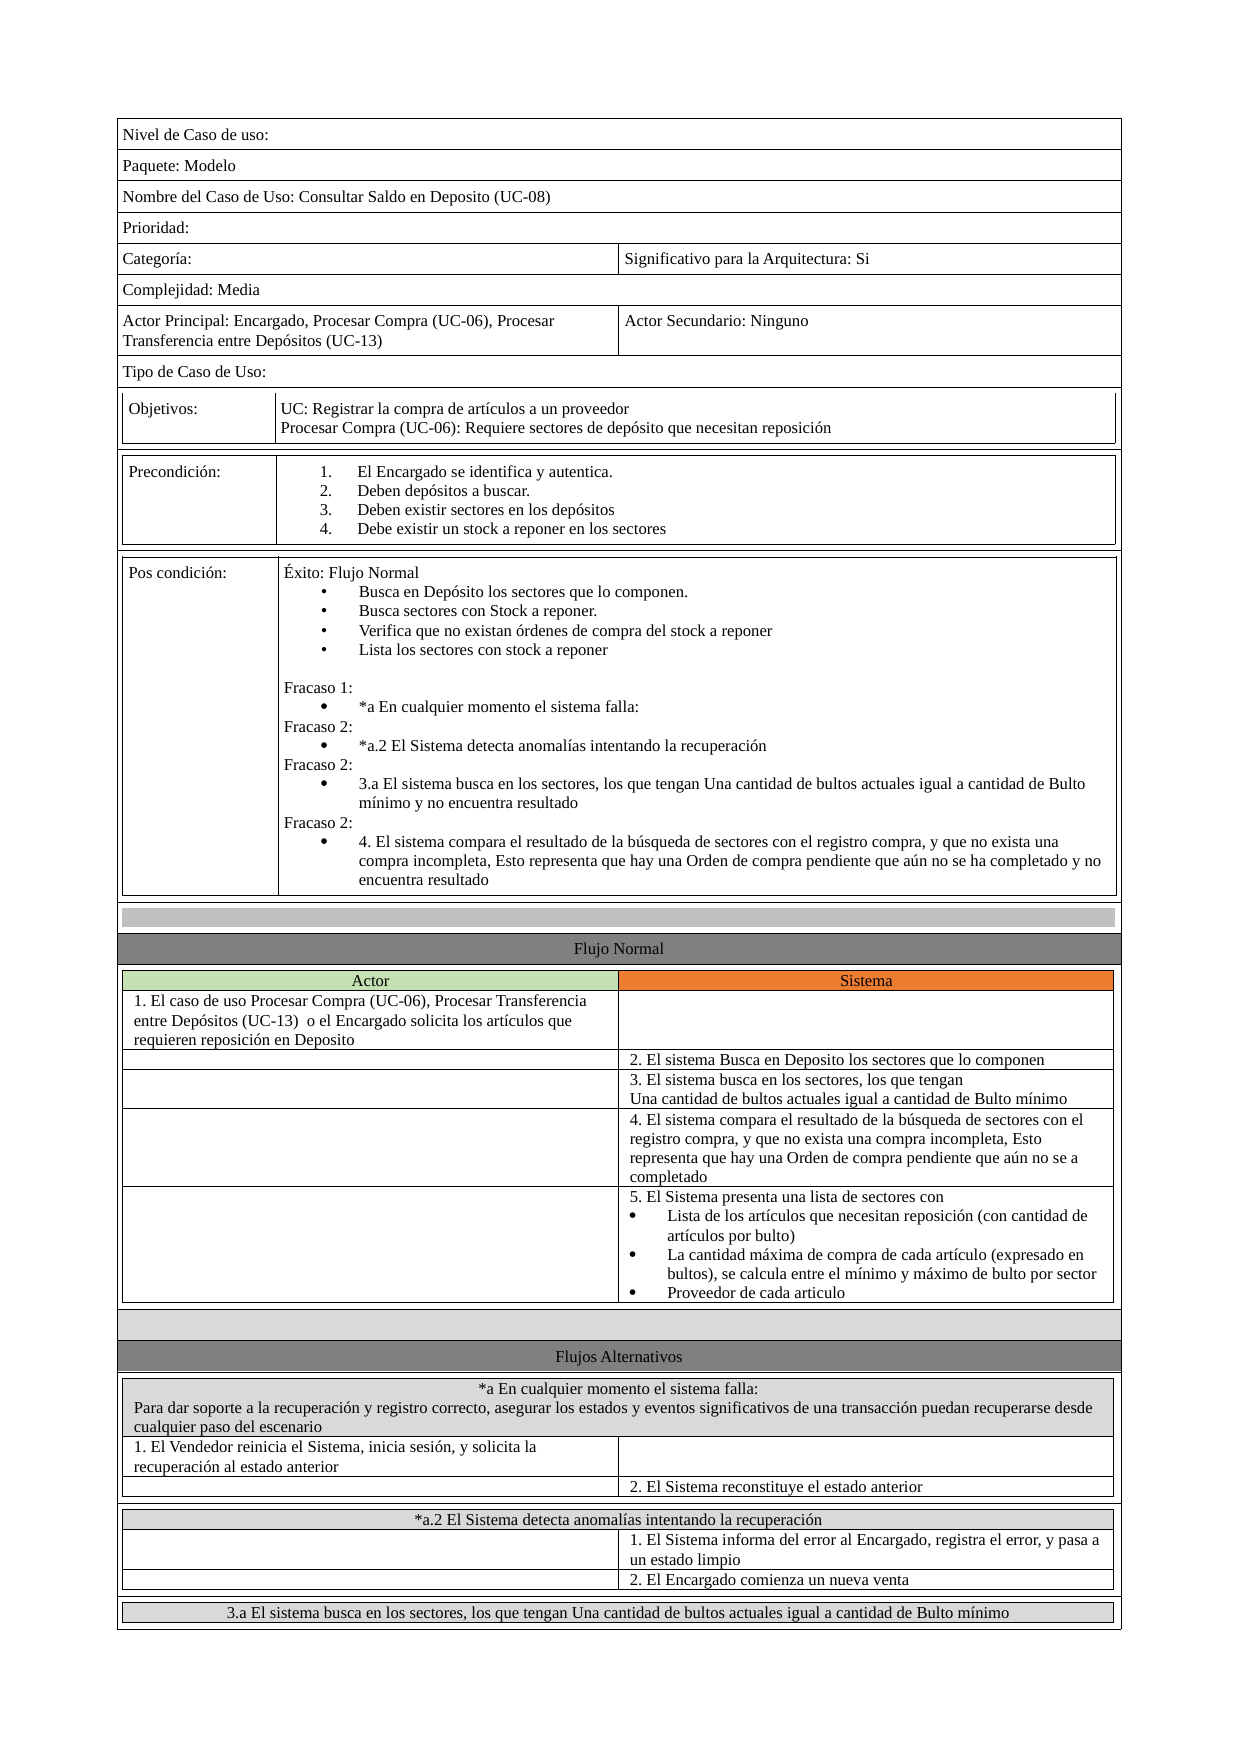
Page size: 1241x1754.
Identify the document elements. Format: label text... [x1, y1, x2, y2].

table_cell [118, 450, 1121, 550]
table_cell [123, 1070, 618, 1108]
table_cell Paquete: Modelo [118, 150, 1121, 180]
table_cell Categoría: [118, 244, 618, 274]
table_cell 4. El sistema compara el resultado de la búsqueda de sectores con el registro compra, y que no exista una compra incompleta, Esto representa que hay una Orden de compra pendiente que aún no se a completado [619, 1109, 1113, 1186]
table_cell 5. El Sistema presenta una lista de sectores con Lista de los artículos que necesitan reposición (con cantidad de artículos por bulto) La cantidad máxima de compra de cada artículo (expresado en bultos), se calcula entre el mínimo y máximo de bulto por sector Proveedor de cada articulo [619, 1187, 1113, 1302]
table_cell [118, 1373, 1121, 1503]
table_cell Nombre del Caso de Uso: Consultar Saldo en Deposito (UC-08) [118, 181, 1121, 212]
table_cell [118, 1504, 1121, 1596]
table_header Pos condición: [123, 558, 278, 895]
table_cell [118, 1310, 1121, 1340]
table_header Actor [123, 971, 618, 990]
table_header UC: Registrar la compra de artículos a un proveedor Procesar Compra (UC-06): Requiere sectores de depósito que necesitan reposición [276, 393, 1115, 442]
table_header 3.a El sistema busca en los sectores, los que tengan Una cantidad de bultos actuales igual a cantidad de Bulto mínimo [123, 1603, 1113, 1622]
table_cell Tipo de Caso de Uso: [118, 356, 1121, 386]
table_header Sistema [619, 971, 1113, 990]
table_cell Complejidad: Media [118, 275, 1121, 305]
table_cell 2. El Encargado comienza un nueva venta [619, 1570, 1113, 1589]
table_cell Prioridad: [118, 213, 1121, 243]
table_cell 1. El Sistema informa del error al Encargado, registra el error, y pasa a un estado limpio [619, 1530, 1113, 1568]
table_cell Actor Secundario: Ninguno [619, 306, 1121, 355]
table_header Éxito: Flujo Normal Busca en Depósito los sectores que lo componen. Busca sectores con Stock a reponer. Verifica que no existan órdenes de compra del stock a reponer Lista los sectores con stock a reponer Fracaso 1: *a En cualquier momento el sistema falla: Fracaso 2: *a.2 El Sistema detecta anomalías intentando la recuperación Fracaso 2: 3.a El sistema busca en los sectores, los que tengan Una cantidad de bultos actuales igual a cantidad de Bulto mínimo y no encuentra resultado Fracaso 2: 4. El sistema compara el resultado de la búsqueda de sectores con el registro compra, y que no exista una compra incompleta, Esto representa que hay una Orden de compra pendiente que aún no se ha completado y no encuentra resultado [279, 558, 1116, 895]
table_header Objetivos: [123, 393, 275, 442]
table_cell [118, 903, 1121, 932]
table_cell [118, 965, 1121, 1309]
table_header El Encargado se identifica y autentica. Deben depósitos a buscar. Deben existir sectores en los depósitos Debe existir un stock a reponer en los sectores [277, 456, 1115, 544]
table_cell 2. El sistema Busca en Deposito los sectores que lo componen [619, 1050, 1113, 1069]
table_cell [118, 1597, 1121, 1629]
table_cell Actor Principal: Encargado, Procesar Compra (UC-06), Procesar Transferencia entre Depósitos (UC-13) [118, 306, 618, 355]
table_cell [123, 1050, 618, 1069]
table_cell 3. El sistema busca en los sectores, los que tengan Una cantidad de bultos actuales igual a cantidad de Bulto mínimo [619, 1070, 1113, 1108]
table_cell 1. El Vendedor reinicia el Sistema, inicia sesión, y solicita la recuperación al estado anterior [123, 1437, 618, 1476]
table_header Precondición: [123, 456, 276, 544]
table_cell 2. El Sistema reconstituye el estado anterior [619, 1477, 1113, 1496]
table_header *a.2 El Sistema detecta anomalías intentando la recuperación [123, 1510, 1113, 1529]
table_header *a En cualquier momento el sistema falla: Para dar soporte a la recuperación y registro correcto, asegurar los estados y eventos significativos de una transacción puedan recuperarse desde cualquier paso del escenario [123, 1379, 1113, 1436]
table_cell [123, 1187, 618, 1302]
table_cell [118, 551, 1121, 901]
table_cell [619, 991, 1113, 1049]
table_cell Significativo para la Arquitectura: Si [619, 244, 1121, 274]
table_cell 1. El caso de uso Procesar Compra (UC-06), Procesar Transferencia entre Depósitos (UC-13) o el Encargado solicita los artículos que requieren reposición en Deposito [123, 991, 618, 1049]
table_cell [123, 1477, 618, 1496]
table_cell [118, 388, 1121, 449]
table_cell [123, 1570, 618, 1589]
table_cell [123, 1530, 618, 1568]
table_cell [619, 1437, 1113, 1476]
table_cell [123, 1109, 618, 1186]
table_cell Flujos Alternativos [118, 1341, 1121, 1371]
table_cell Flujo Normal [118, 934, 1121, 964]
table_header Nivel de Caso de uso: [118, 119, 1121, 149]
